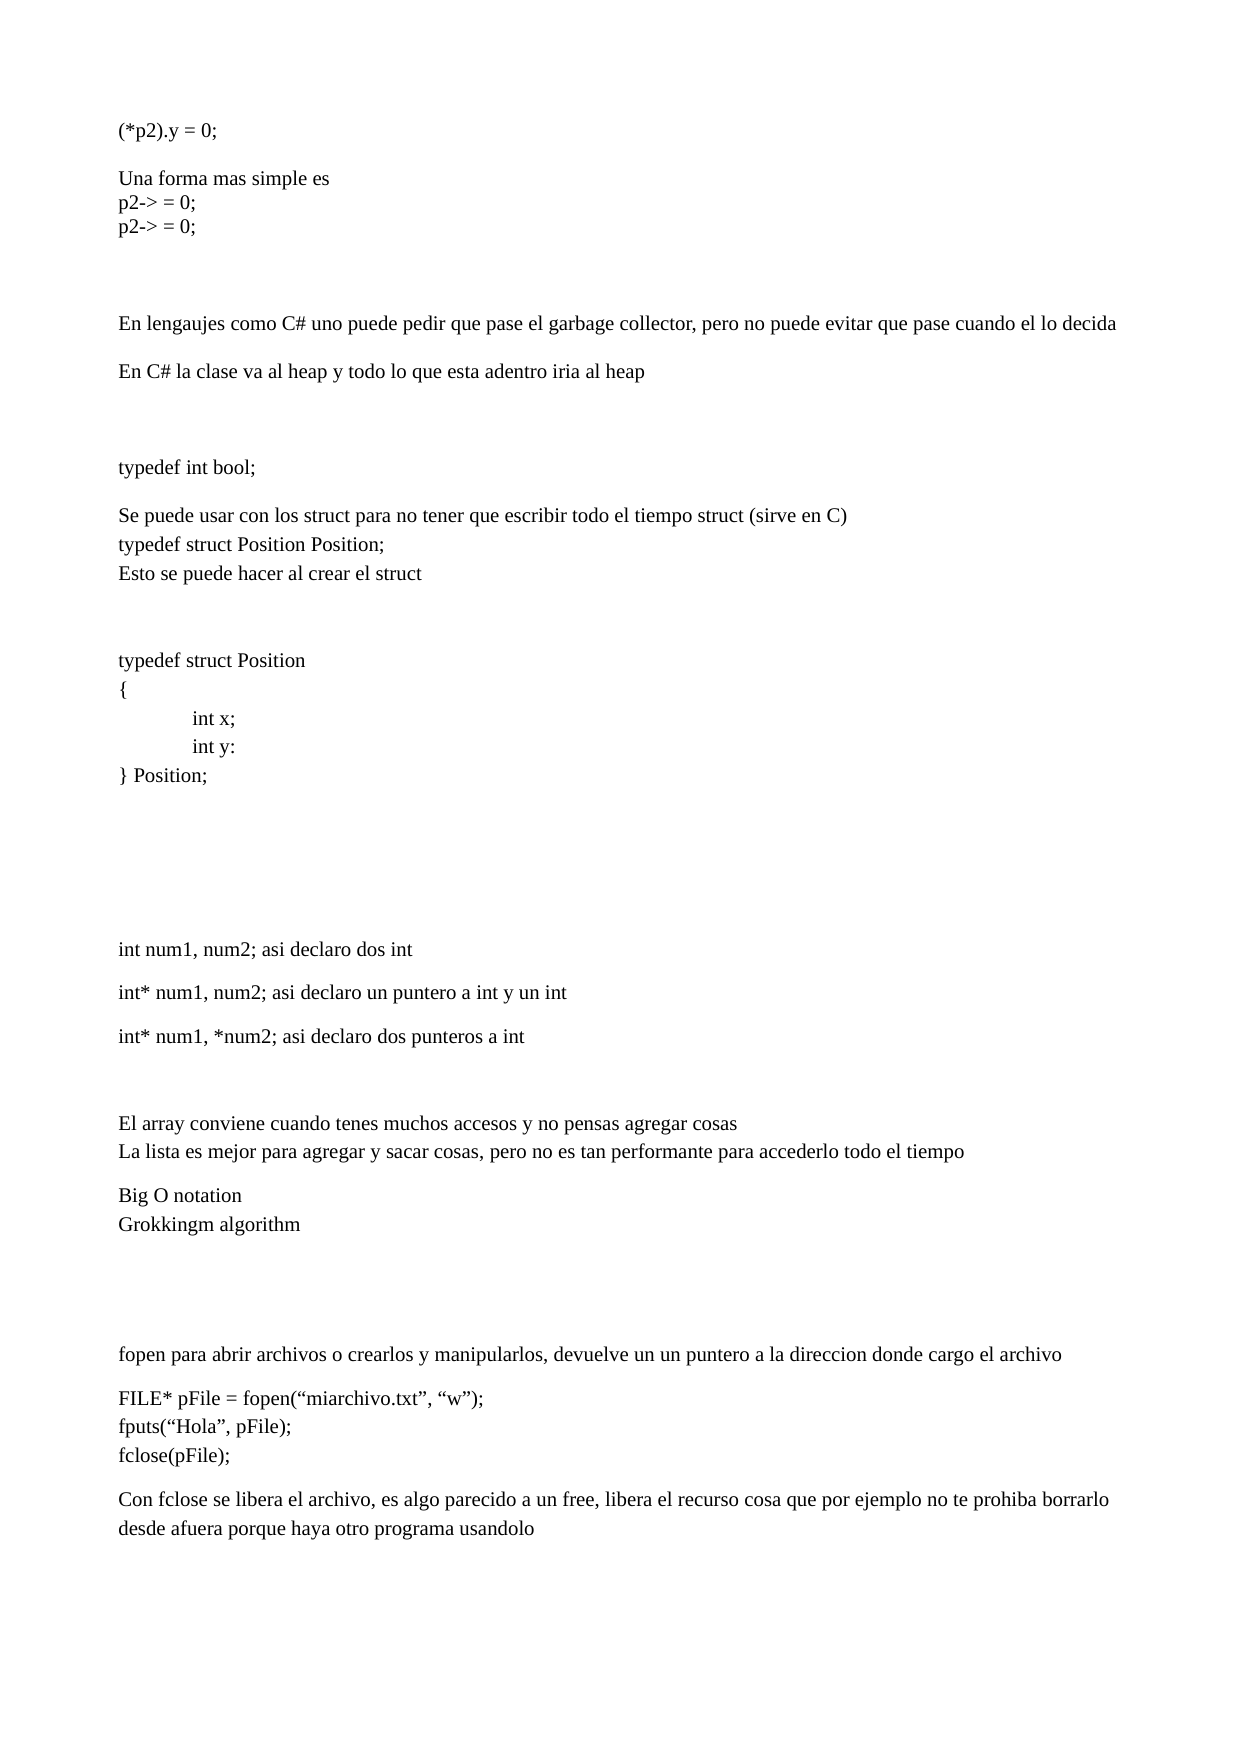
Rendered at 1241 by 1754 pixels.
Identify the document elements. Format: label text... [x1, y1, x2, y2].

text En C# la clase va al heap y todo lo que esta adentro iria al heap [118, 359, 1122, 383]
text fopen para abrir archivos o crearlos y manipularlos, devuelve un un puntero a la direccion donde cargo el archivo [118, 1342, 1122, 1366]
text El array conviene cuando tenes muchos accesos y no pensas agregar cosas La lista es mejor para agregar y sacar cosas, pero no es tan performante para accederlo todo el tiempo [118, 1111, 1122, 1163]
text int* num1, *num2; asi declaro dos punteros a int [118, 1024, 1122, 1048]
text FILE* pFile = fopen(“miarchivo.txt”, “w”); fputs(“Hola”, pFile); fclose(pFile); [118, 1386, 1122, 1467]
text typedef int bool; [118, 455, 1122, 479]
text p2-> = 0; [118, 214, 1122, 238]
text Con fclose se libera el archivo, es algo parecido a un free, libera el recurso cosa que por ejemplo no te prohiba borrarlo desde afuera porque haya otro programa usandolo [118, 1487, 1122, 1539]
text int num1, num2; asi declaro dos int [118, 937, 1122, 961]
text (*p2).y = 0; [118, 118, 1122, 142]
text Se puede usar con los struct para no tener que escribir todo el tiempo struct (sirve en C) typedef struct Position Position; Esto se puede hacer al crear el struct [118, 503, 1122, 585]
text p2-> = 0; [118, 190, 1122, 214]
text Big O notation Grokkingm algorithm [118, 1183, 1122, 1236]
text Una forma mas simple es [118, 166, 1122, 190]
text En lengaujes como C# uno puede pedir que pase el garbage collector, pero no puede evitar que pase cuando el lo decida [118, 311, 1122, 335]
text typedef struct Position { int x; int y: } Position; [118, 648, 1122, 787]
text int* num1, num2; asi declaro un puntero a int y un int [118, 980, 1122, 1004]
